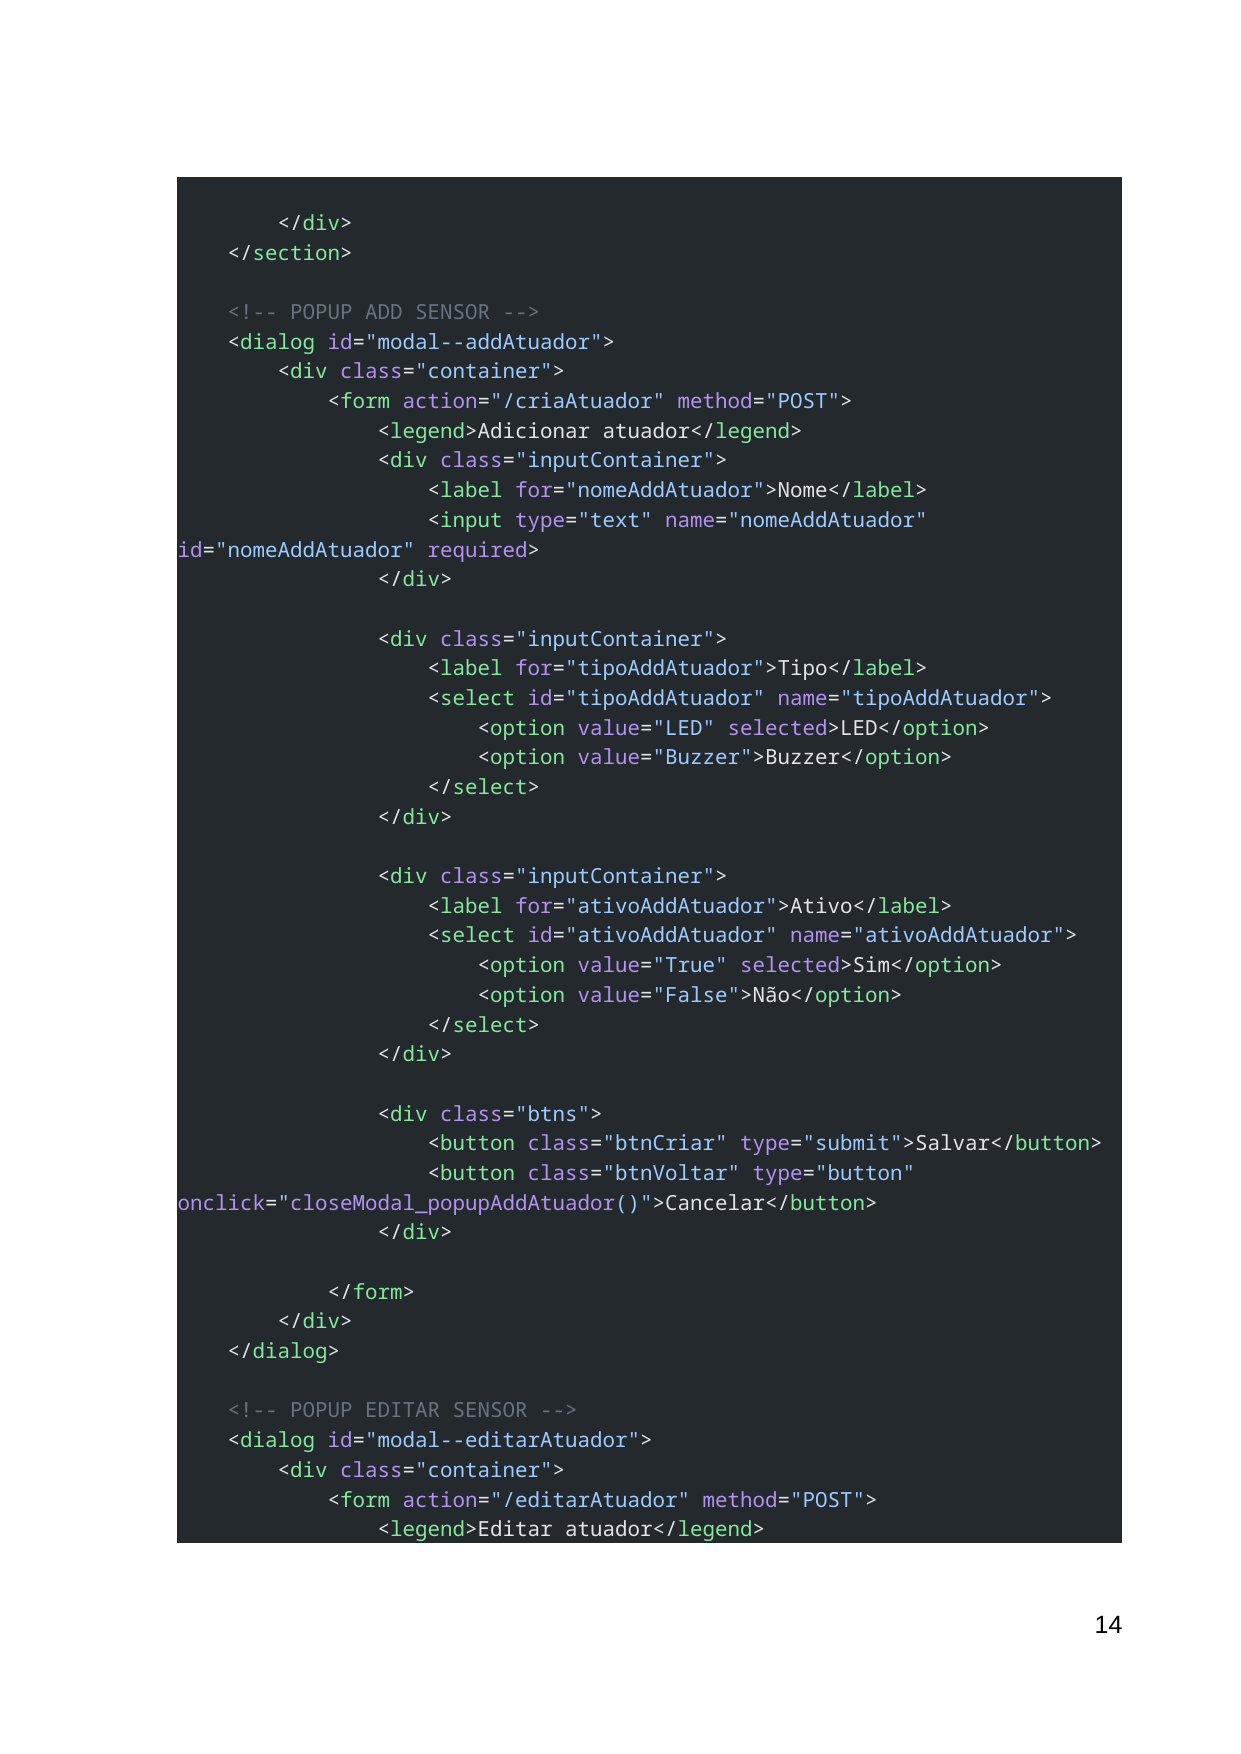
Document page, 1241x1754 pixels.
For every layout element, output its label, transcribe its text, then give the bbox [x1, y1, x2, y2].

text <legend>Adicionar atuador</legend> [177, 415, 1122, 444]
text <div class="btns"> [177, 1097, 1122, 1127]
text <!-- POPUP EDITAR SENSOR --> [177, 1394, 1122, 1424]
text <input type="text" name="nomeAddAtuador" id="nomeAddAtuador" required> [177, 504, 1122, 563]
text </form> [177, 1276, 1122, 1305]
text <label for="tipoAddAtuador">Tipo</label> [177, 652, 1122, 682]
text <div class="inputContainer"> [177, 622, 1122, 652]
text </div> [177, 563, 1122, 593]
text <label for="ativoAddAtuador">Ativo</label> [177, 890, 1122, 919]
text <legend>Editar atuador</legend> [177, 1513, 1122, 1543]
text <div class="container"> [177, 1454, 1122, 1483]
text <option value="True" selected>Sim</option> [177, 949, 1122, 979]
text </div> [177, 1038, 1122, 1068]
text <dialog id="modal--addAtuador"> [177, 326, 1122, 355]
text <div class="inputContainer"> [177, 444, 1122, 474]
text <select id="ativoAddAtuador" name="ativoAddAtuador"> [177, 919, 1122, 949]
text </div> [177, 801, 1122, 830]
text </div> [177, 1216, 1122, 1246]
text </select> [177, 771, 1122, 801]
text </section> [177, 237, 1122, 266]
text <div class="inputContainer"> [177, 860, 1122, 890]
text <button class="btnCriar" type="submit">Salvar</button> [177, 1127, 1122, 1157]
text <form action="/criaAtuador" method="POST"> [177, 385, 1122, 415]
text <option value="Buzzer">Buzzer</option> [177, 741, 1122, 771]
text </div> [177, 1305, 1122, 1335]
text <option value="False">Não</option> [177, 979, 1122, 1008]
text </select> [177, 1008, 1122, 1038]
text <button class="btnVoltar" type="button" onclick="closeModal_popupAddAtuador()">Cancelar</button> [177, 1157, 1122, 1216]
text <div class="container"> [177, 355, 1122, 385]
text </div> [177, 207, 1122, 237]
text <option value="LED" selected>LED</option> [177, 712, 1122, 741]
text <select id="tipoAddAtuador" name="tipoAddAtuador"> [177, 682, 1122, 712]
text <!-- POPUP ADD SENSOR --> [177, 296, 1122, 326]
text <form action="/editarAtuador" method="POST"> [177, 1483, 1122, 1513]
text <dialog id="modal--editarAtuador"> [177, 1424, 1122, 1454]
text <label for="nomeAddAtuador">Nome</label> [177, 474, 1122, 504]
text </dialog> [177, 1335, 1122, 1365]
